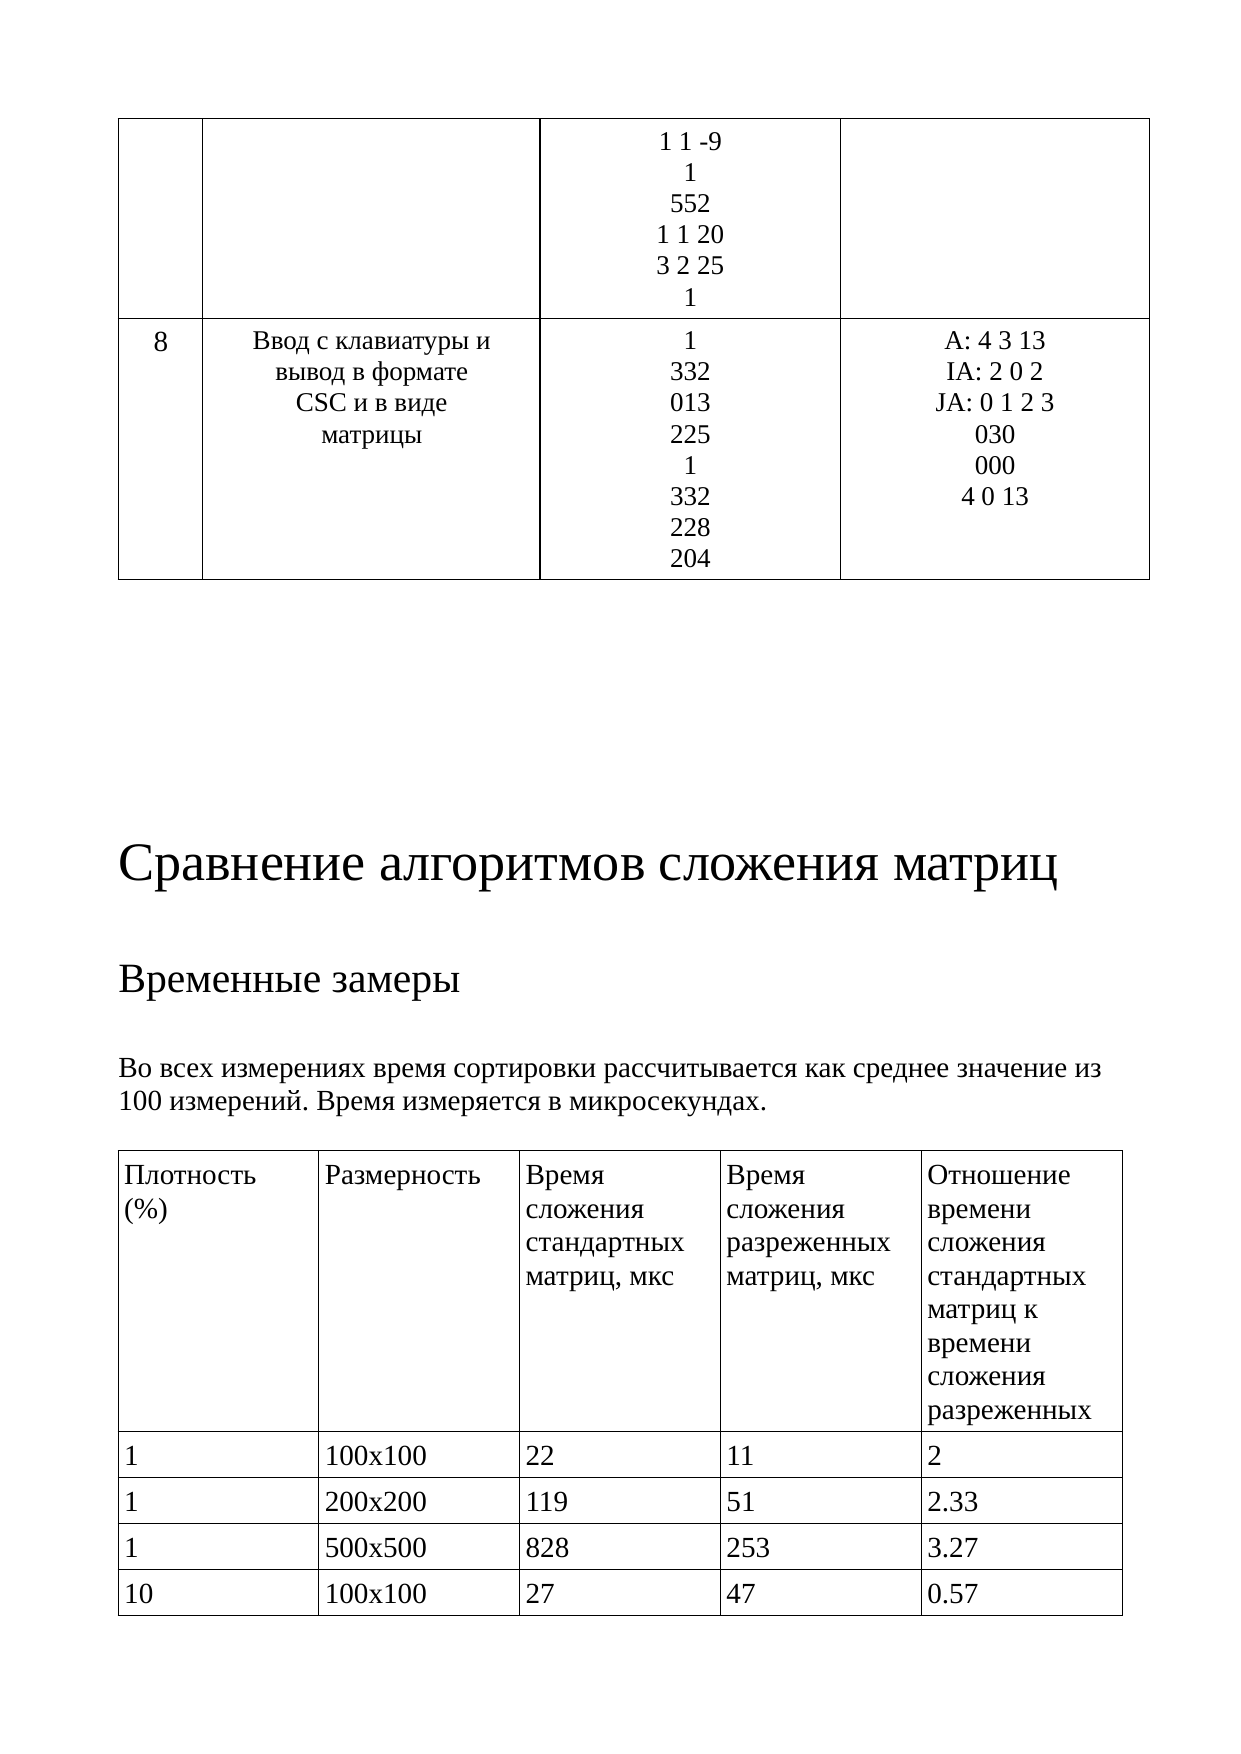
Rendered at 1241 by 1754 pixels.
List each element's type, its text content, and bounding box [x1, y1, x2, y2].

table_cell 0.57 [922, 1570, 1122, 1615]
table_cell 2.33 [922, 1478, 1122, 1523]
table_cell Ввод с клавиатуры и вывод в формате CSC и в виде матрицы [203, 319, 539, 579]
table_cell 100x100 [319, 1570, 519, 1615]
table_cell 1 1 -9 1 552 1 1 20 3 2 25 1 [541, 119, 840, 317]
table_cell 10 [119, 1570, 318, 1615]
text Временные замеры [118, 954, 1122, 1002]
table_header Плотность (%) [119, 1151, 318, 1431]
table_cell 828 [520, 1524, 720, 1569]
table_cell 47 [721, 1570, 921, 1615]
table_cell 2 [922, 1432, 1122, 1477]
table_cell 11 [721, 1432, 921, 1477]
table_cell 8 [119, 319, 202, 579]
table_cell 1 [119, 1432, 318, 1477]
table_cell 1 [119, 1478, 318, 1523]
table_header Время сложения разреженных матриц, мкс [721, 1151, 921, 1431]
table_cell [203, 119, 539, 317]
table_header Размерность [319, 1151, 519, 1431]
table_cell 3.27 [922, 1524, 1122, 1569]
table_cell A: 4 3 13 IA: 2 0 2 JA: 0 1 2 3 030 000 4 0 13 [841, 319, 1149, 579]
table_cell 27 [520, 1570, 720, 1615]
table_cell [841, 119, 1149, 317]
table_cell 1 332 013 225 1 332 228 204 [541, 319, 840, 579]
text Во всех измерениях время сортировки рассчитывается как среднее значение из 100 измерений. Время измеряется в микросекундах. [118, 1050, 1122, 1117]
table_header Время сложения стандартных матриц, мкс [520, 1151, 720, 1431]
table_cell 1 [119, 1524, 318, 1569]
table_cell 200x200 [319, 1478, 519, 1523]
table_cell 500x500 [319, 1524, 519, 1569]
table_cell 253 [721, 1524, 921, 1569]
table_cell 22 [520, 1432, 720, 1477]
table_cell [119, 119, 202, 317]
table_header Отношение времени сложения стандартных матриц к времени сложения разреженных [922, 1151, 1122, 1431]
table_cell 100x100 [319, 1432, 519, 1477]
table_cell 51 [721, 1478, 921, 1523]
table_cell 119 [520, 1478, 720, 1523]
text Сравнение алгоритмов сложения матриц [118, 829, 1122, 892]
